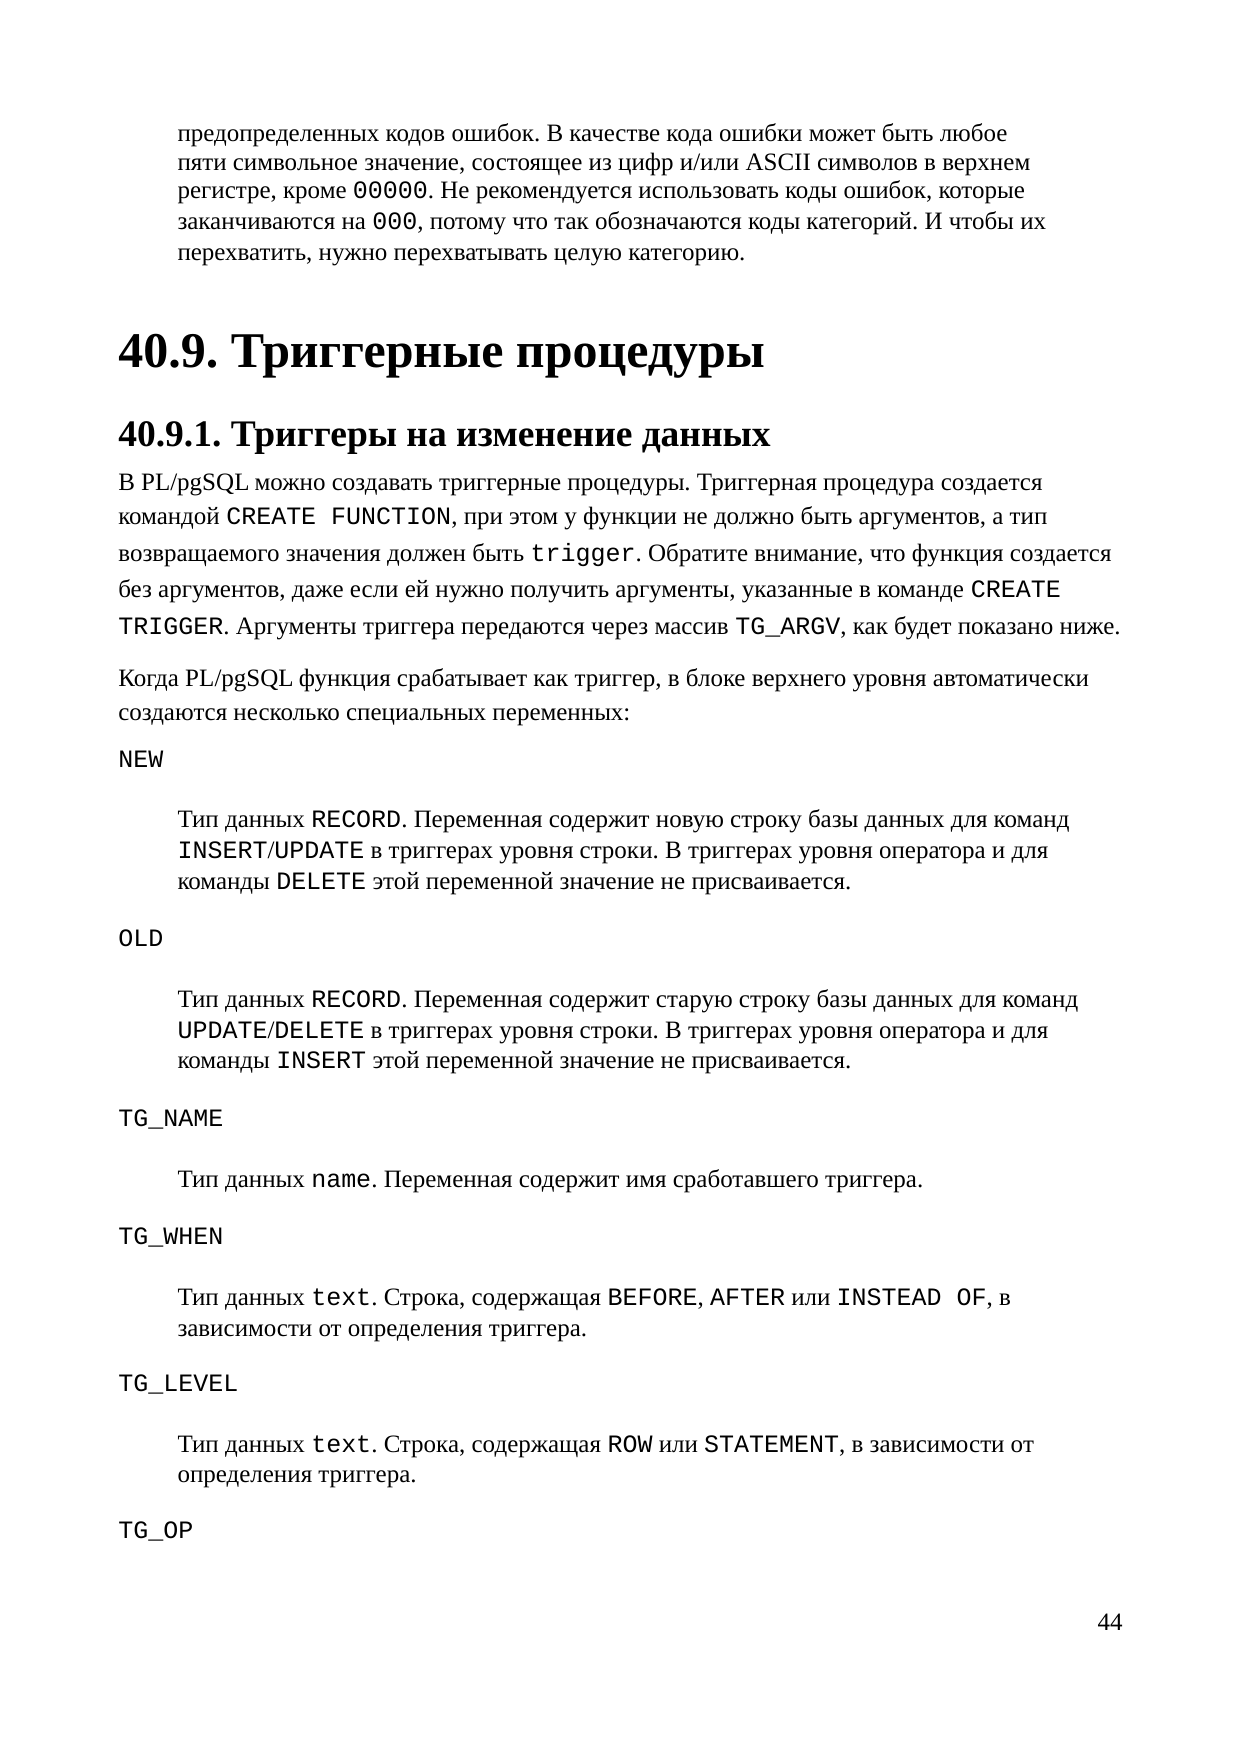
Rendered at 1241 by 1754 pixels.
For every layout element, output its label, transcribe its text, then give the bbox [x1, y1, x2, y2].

subtitle 40.9. Триггерные процедуры [118, 321, 1122, 378]
list Тип данных text. Строка, содержащая ROW или STATEMENT, в зависимости от определения триггера. [177, 1429, 1122, 1488]
text В PL/pgSQL можно создавать триггерные процедуры. Триггерная процедура создается командой CREATE FUNCTION, при этом у функции не должно быть аргументов, а тип возвращаемого значения должен быть trigger. Обратите внимание, что функция создается без аргументов, даже если ей нужно получить аргументы, указанные в команде CREATE TRIGGER. Аргументы триггера передаются через массив TG_ARGV, как будет показано ниже. [118, 467, 1122, 642]
text Когда PL/pgSQL функция срабатывает как триггер, в блоке верхнего уровня автоматически создаются несколько специальных переменных: [118, 663, 1122, 726]
subtitle NEW [118, 746, 1122, 774]
subtitle TG_LEVEL [118, 1371, 1122, 1399]
subtitle OLD [118, 926, 1122, 954]
list Тип данных RECORD. Переменная содержит старую строку базы данных для команд UPDATE/DELETE в триггерах уровня строки. В триггерах уровня оператора и для команды INSERT этой переменной значение не присваивается. [177, 984, 1122, 1076]
list Тип данных text. Строка, содержащая BEFORE, AFTER или INSTEAD OF, в зависимости от определения триггера. [177, 1282, 1122, 1341]
list Тип данных RECORD. Переменная содержит новую строку базы данных для команд INSERT/UPDATE в триггерах уровня строки. В триггерах уровня оператора и для команды DELETE этой переменной значение не присваивается. [177, 804, 1122, 897]
text предопределенных кодов ошибок. В качестве кода ошибки может быть любое пяти символьное значение, состоящее из цифр и/или ASCII символов в верхнем регистре, кроме 00000. Не рекомендуется использовать коды ошибок, которые заканчиваются на 000, потому что так обозначаются коды категорий. И чтобы их перехватить, нужно перехватывать целую категорию. [177, 118, 1063, 266]
subtitle TG_OP [118, 1518, 1122, 1546]
subtitle TG_NAME [118, 1106, 1122, 1134]
subtitle TG_WHEN [118, 1224, 1122, 1252]
subtitle 40.9.1. Триггеры на изменение данных [118, 411, 1122, 454]
list Тип данных name. Переменная содержит имя сработавшего триггера. [177, 1164, 1122, 1194]
